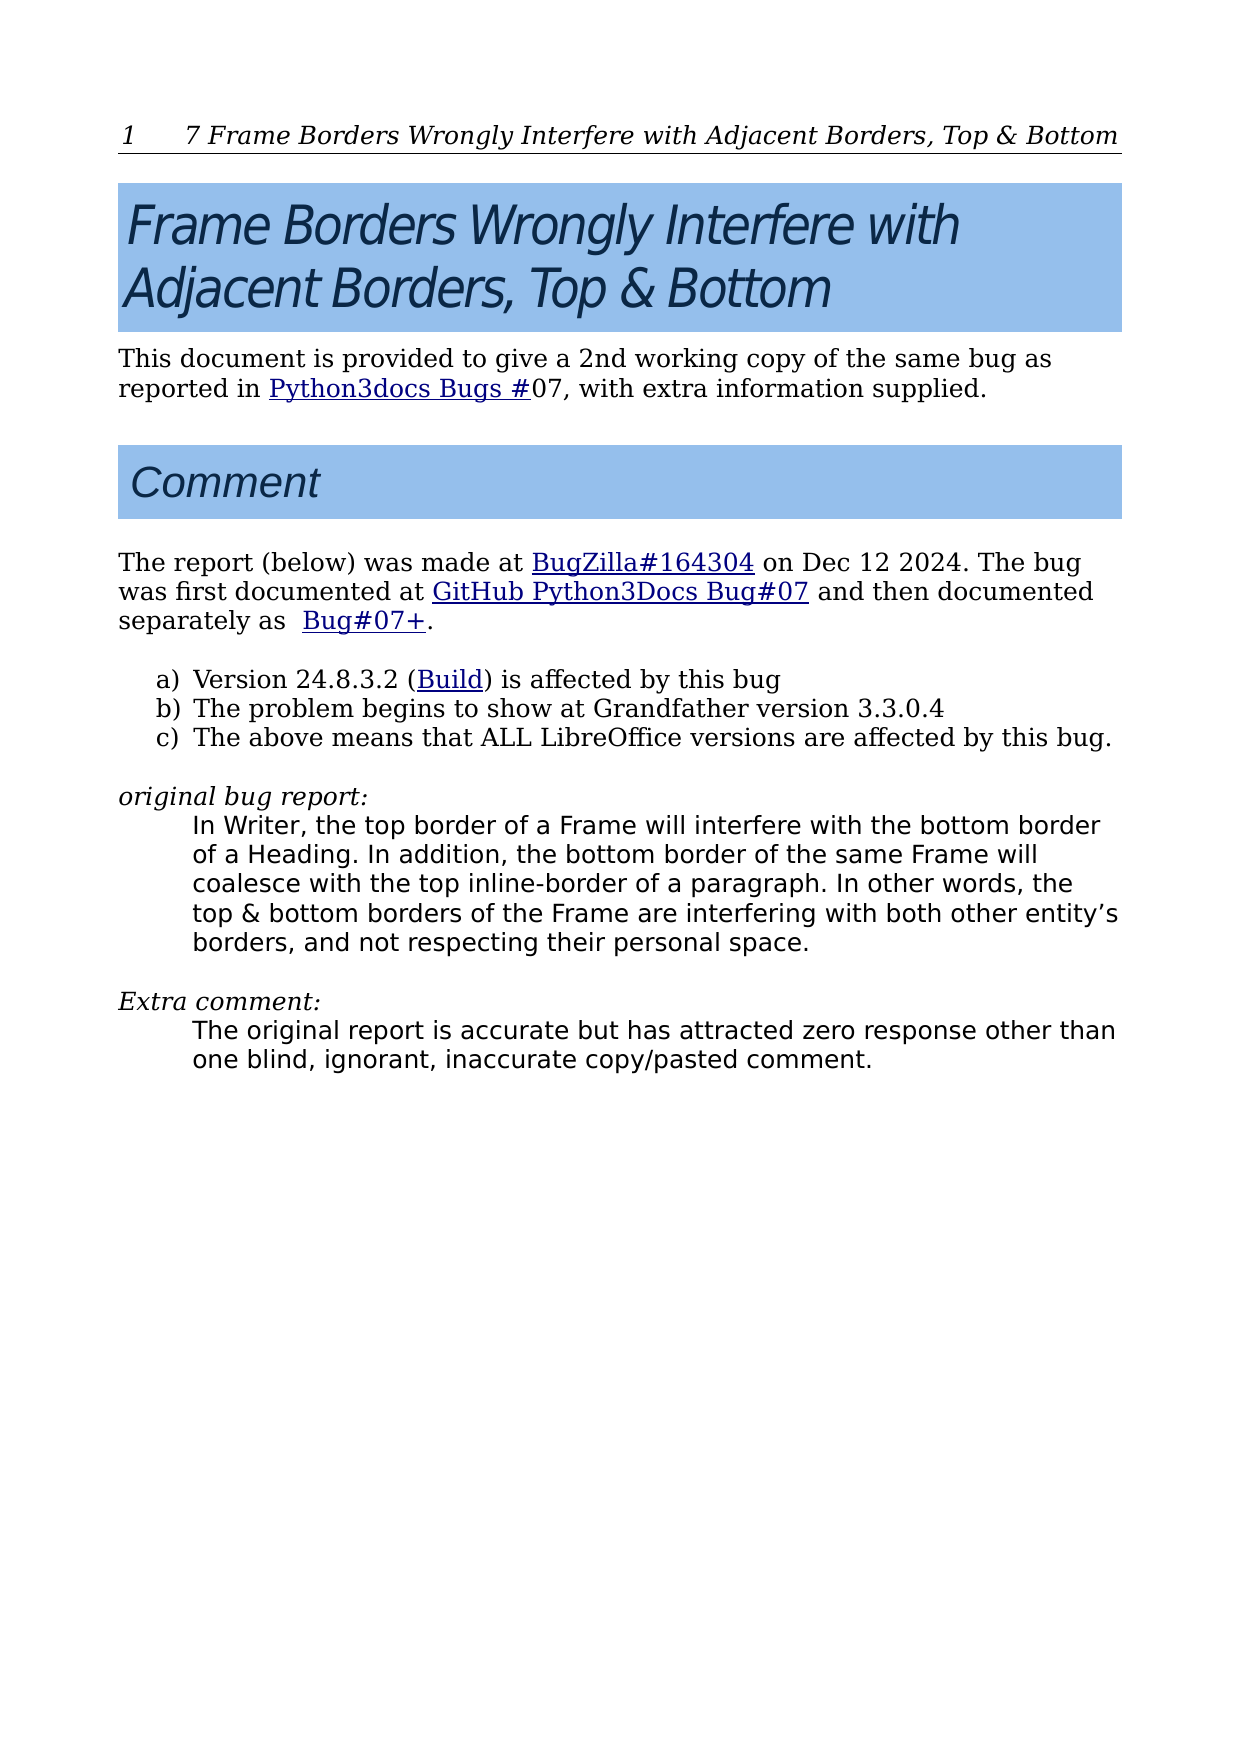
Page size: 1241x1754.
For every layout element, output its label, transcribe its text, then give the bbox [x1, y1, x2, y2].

text Extra comment: [118, 987, 1122, 1016]
list The problem begins to show at Grandfather version 3.3.0.4 [156, 694, 1122, 723]
list Version 24.8.3.2 (Build) is affected by this bug [156, 665, 1122, 694]
subtitle Frame Borders Wrongly Interfere with Adjacent Borders, Top & Bottom [118, 183, 1122, 332]
text In Writer, the top border of a Frame will interfere with the bottom border of a Heading. In addition, the bottom border of the same Frame will coalesce with the top inline-border of a paragraph. In other words, the top & bottom borders of the Frame are interfering with both other entity’s borders, and not respecting their personal space. [192, 811, 1122, 957]
list The above means that ALL LibreOffice versions are affected by this bug. [156, 723, 1122, 753]
text The report (below) was made at BugZilla#164304 on Dec 12 2024. The bug was first documented at GitHub Python3Docs Bug#07 and then documented separately as Bug#07+. [118, 548, 1122, 636]
text The original report is accurate but has attracted zero response other than one blind, ignorant, inaccurate copy/pasted comment. [192, 1016, 1122, 1074]
text This document is provided to give a 2nd working copy of the same bug as reported in Python3docs Bugs #07, with extra information supplied. [118, 345, 1122, 403]
text original bug report: [118, 782, 1122, 811]
subtitle Comment [118, 445, 1122, 519]
